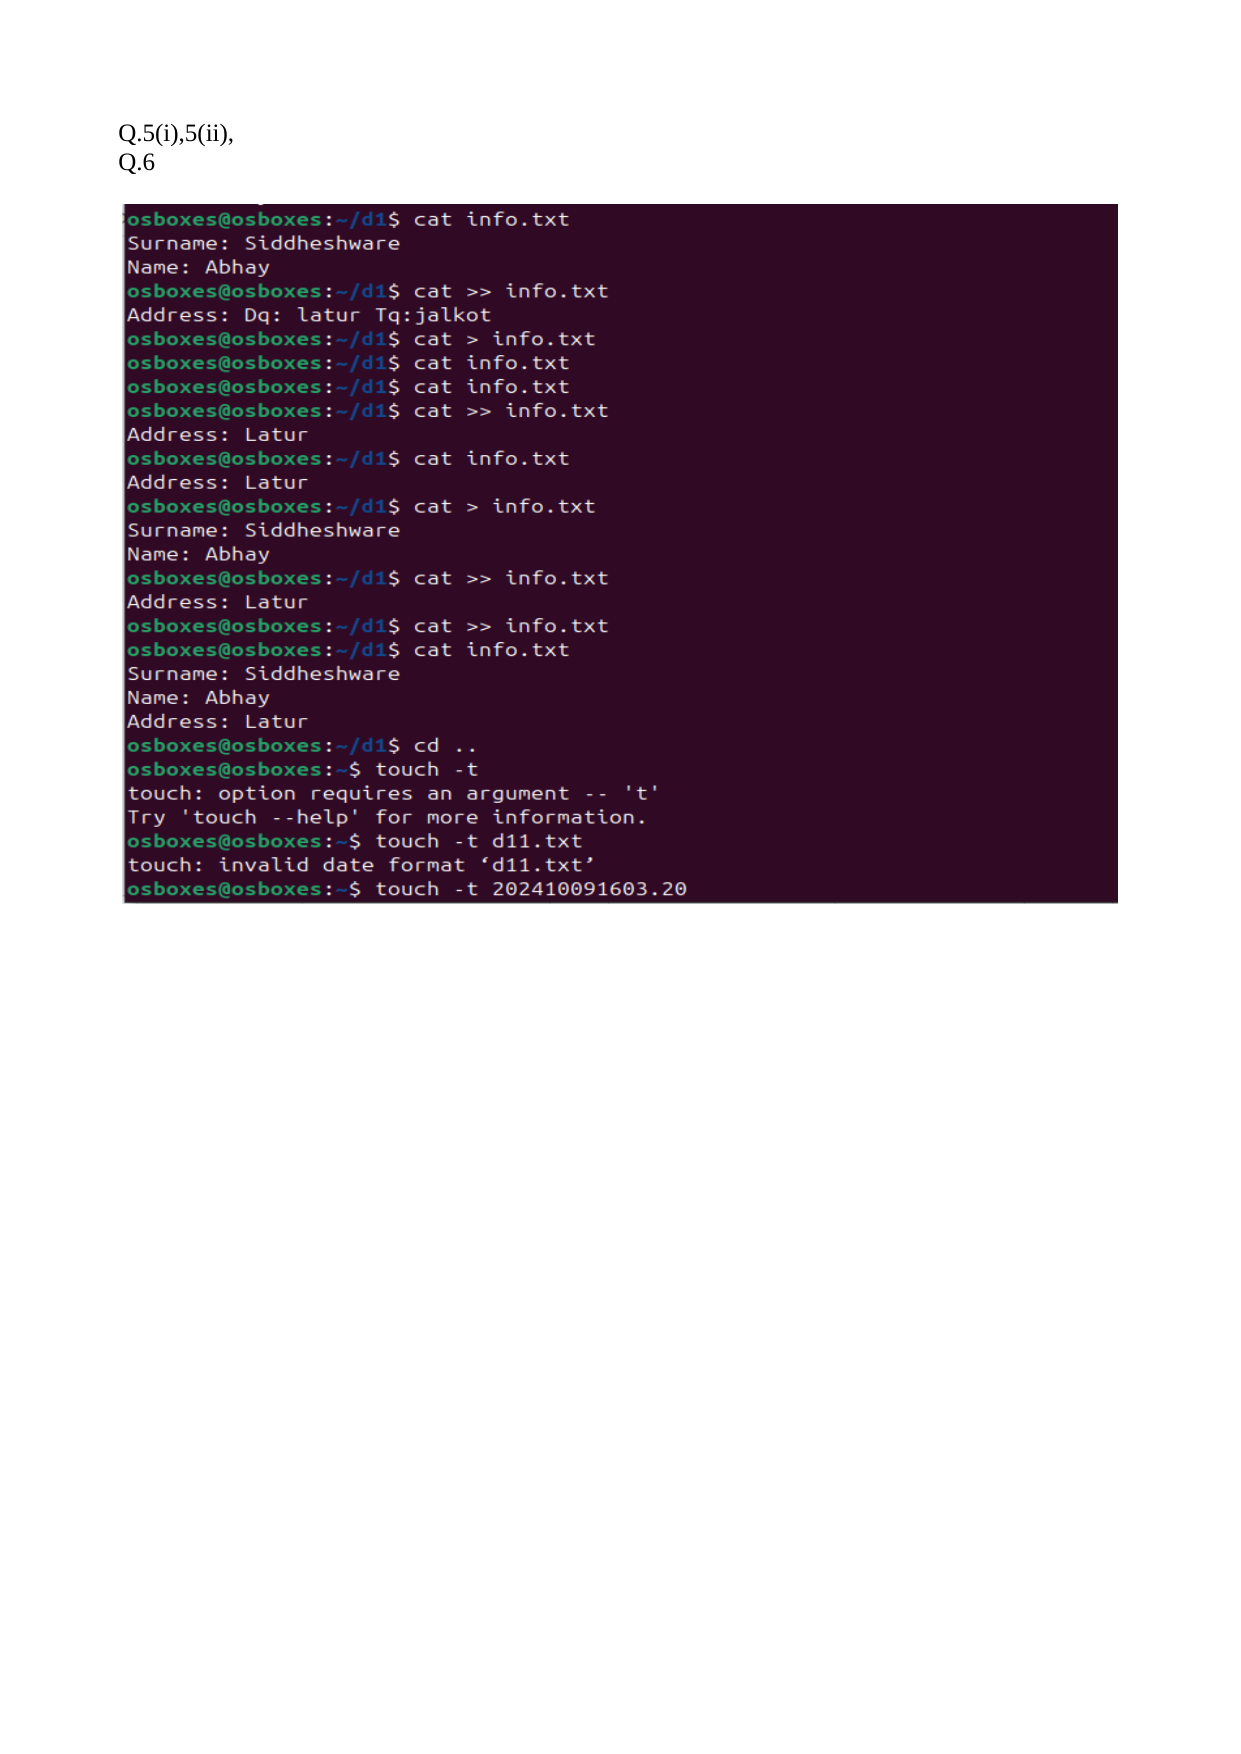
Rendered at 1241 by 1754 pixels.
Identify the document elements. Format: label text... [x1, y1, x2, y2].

text Q.6 [118, 147, 1122, 176]
text Q.5(i),5(ii), [118, 118, 1122, 147]
picture [122, 204, 1118, 904]
